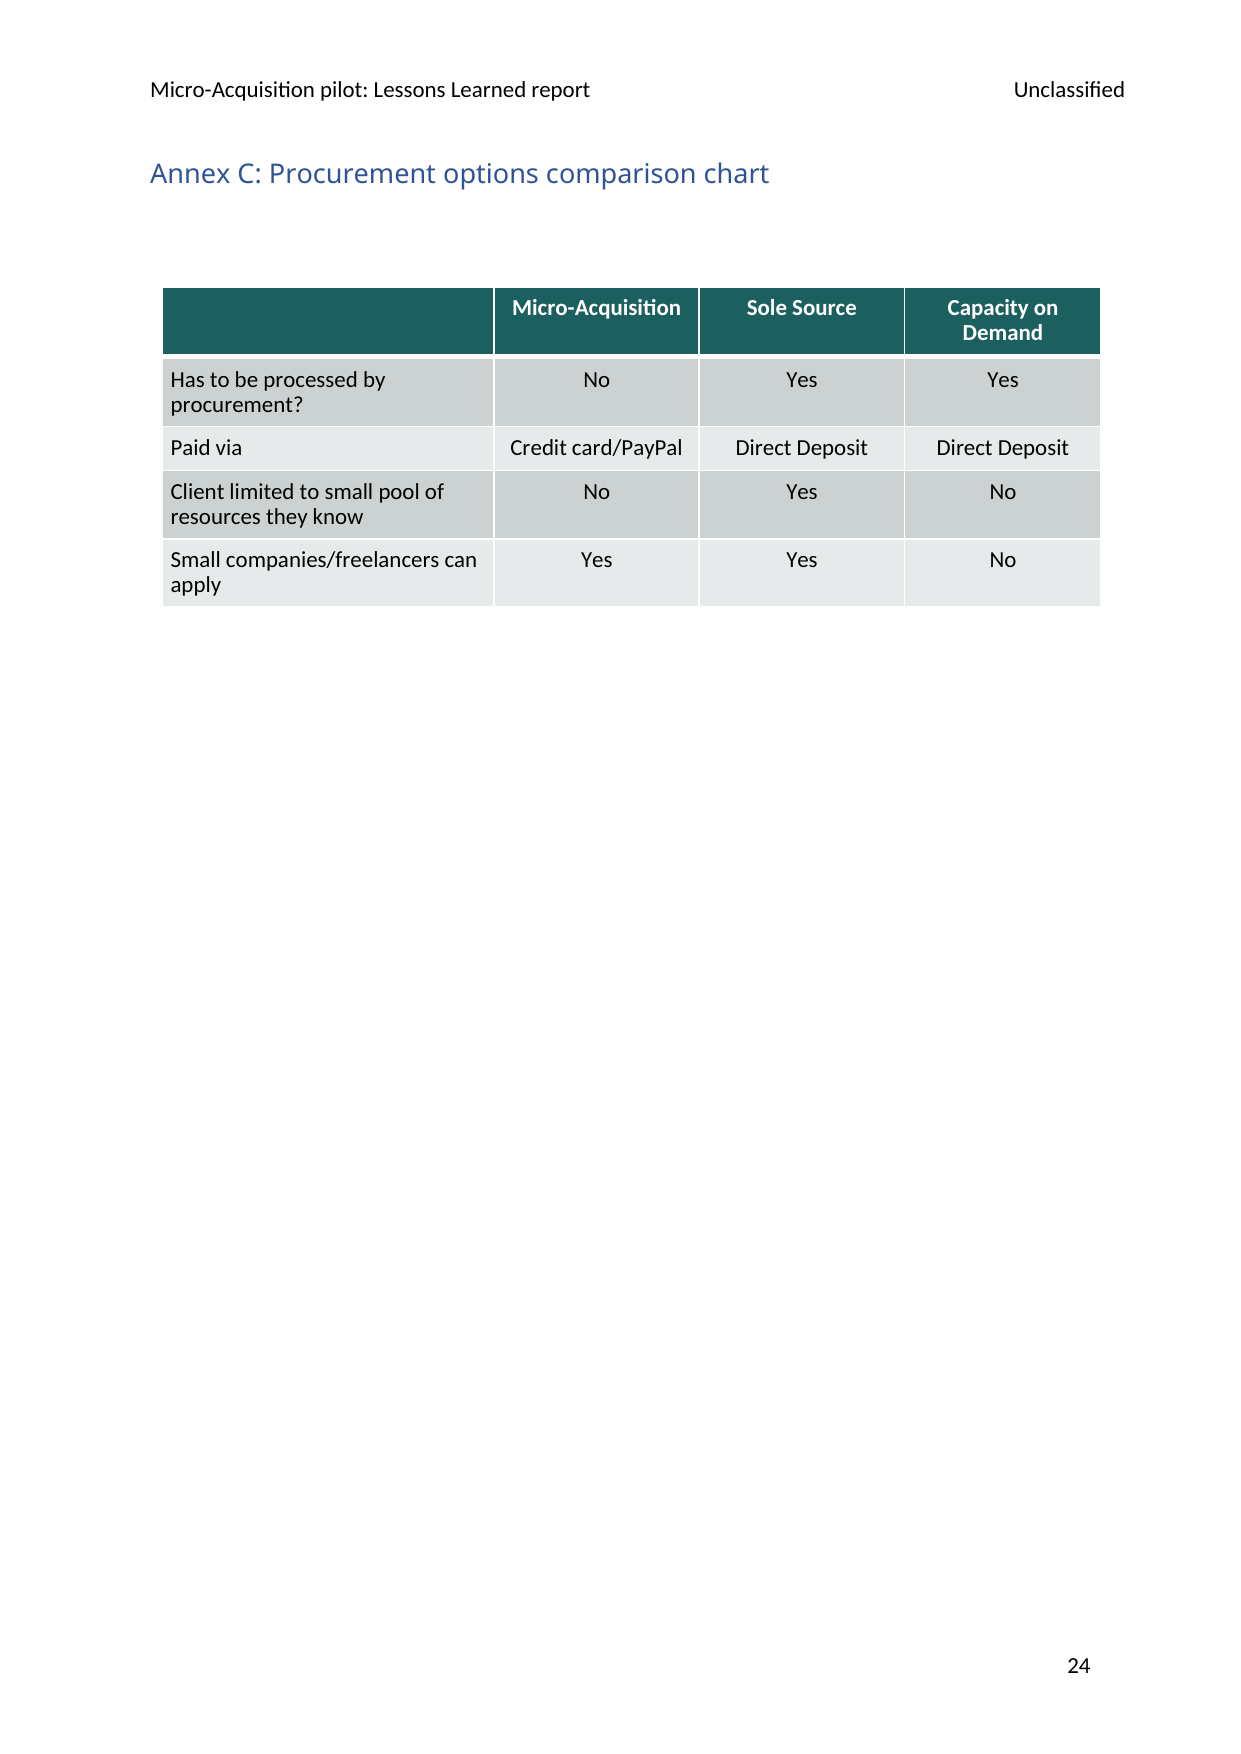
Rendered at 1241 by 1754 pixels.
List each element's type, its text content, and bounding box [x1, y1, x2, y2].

table_header [163, 288, 493, 354]
table_cell Credit card/PayPal [495, 427, 698, 470]
table_cell Yes [700, 359, 904, 426]
table_header Sole Source [700, 288, 904, 354]
table_cell Client limited to small pool of resources they know [163, 471, 493, 538]
table_cell Direct Deposit [700, 427, 904, 470]
table_header Micro-Acquisition [495, 288, 698, 354]
subtitle Annex C: Procurement options comparison chart [150, 154, 1090, 191]
table_cell No [905, 471, 1100, 538]
table_cell Has to be processed by procurement? [163, 359, 493, 426]
table_header Capacity on Demand [905, 288, 1100, 354]
table_cell No [495, 359, 698, 426]
table_cell No [905, 540, 1100, 606]
table_cell Direct Deposit [905, 427, 1100, 470]
table_cell Yes [700, 540, 904, 606]
table_cell Small companies/freelancers can apply [163, 540, 493, 606]
table_cell Yes [700, 471, 904, 538]
table_cell Yes [495, 540, 698, 606]
table_cell No [495, 471, 698, 538]
table_cell Yes [905, 359, 1100, 426]
table_cell Paid via [163, 427, 493, 470]
